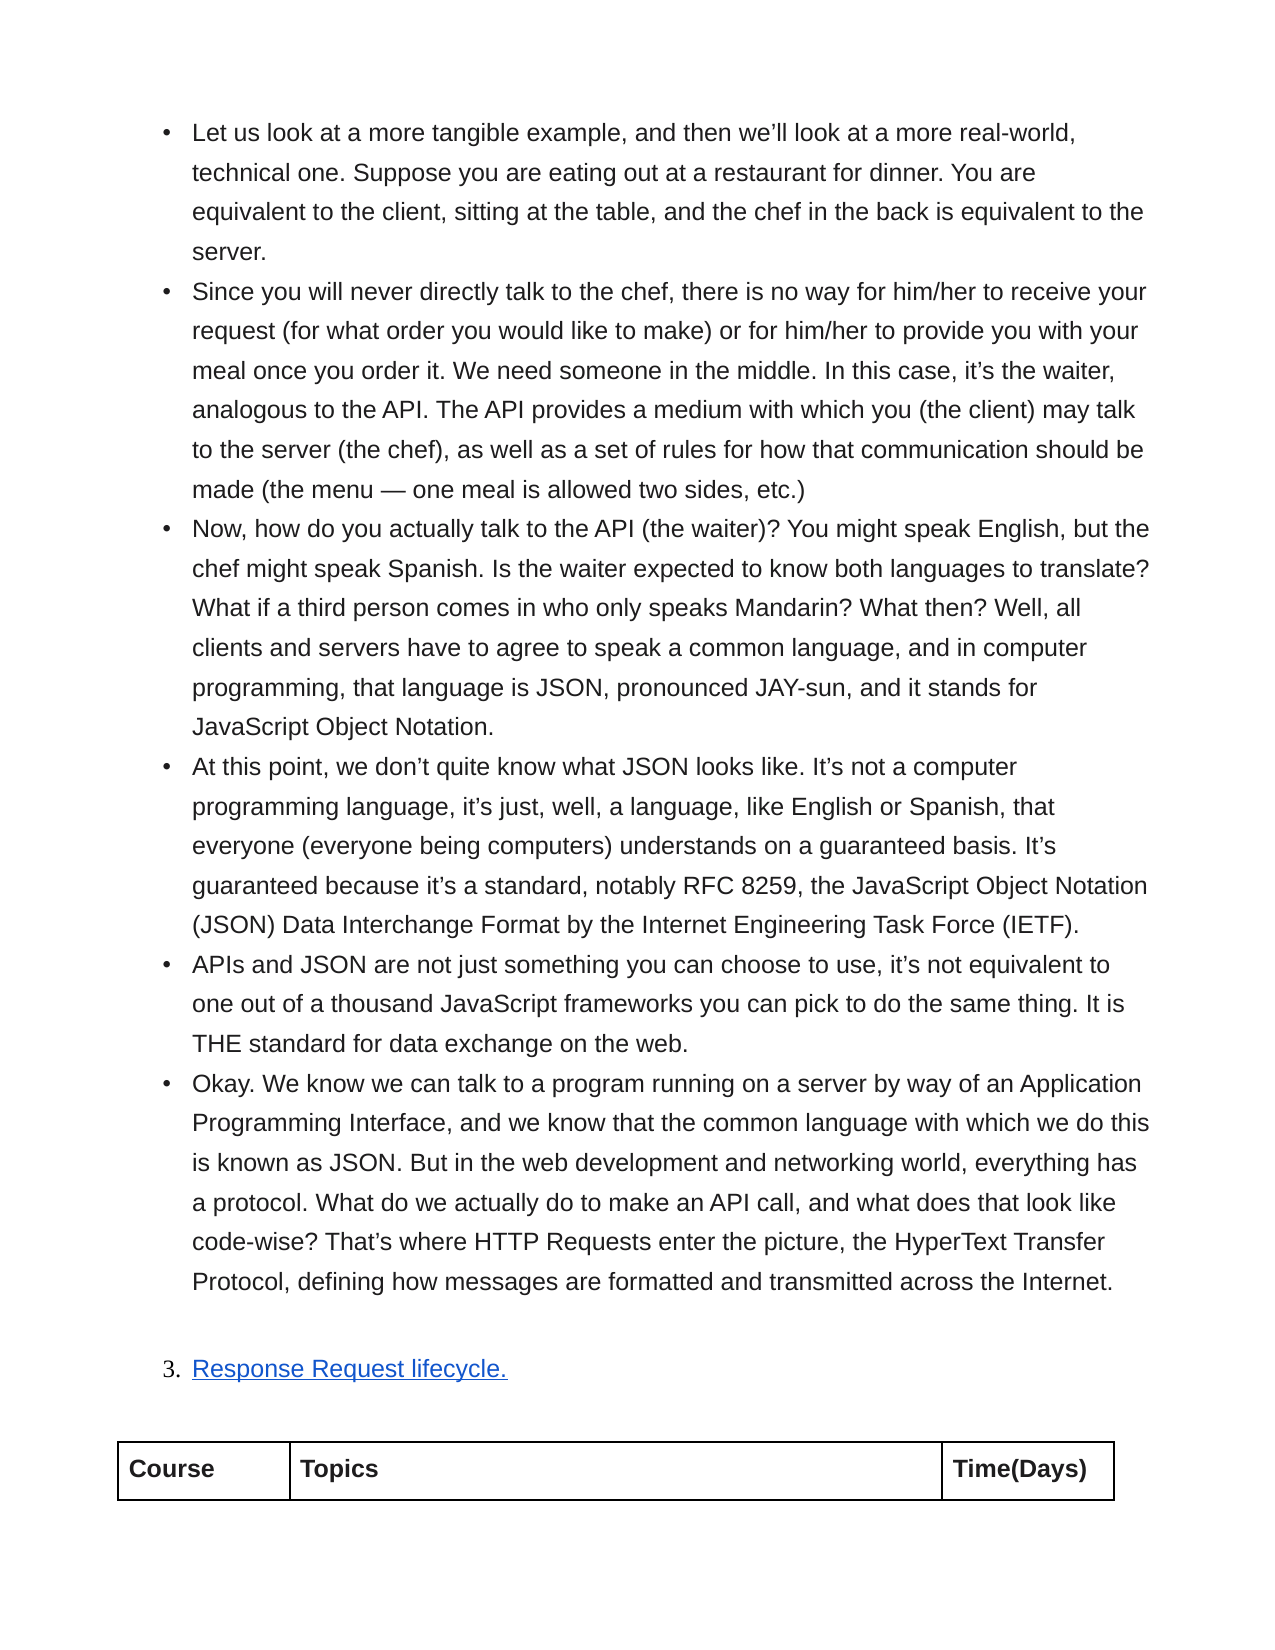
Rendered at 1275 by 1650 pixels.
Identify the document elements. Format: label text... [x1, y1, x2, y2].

list APIs and JSON are not just something you can choose to use, it’s not equivalent to one out of a thousand JavaScript frameworks you can pick to do the same thing. It is THE standard for data exchange on the web. [162, 950, 1157, 1058]
table_header Time(Days) [943, 1443, 1113, 1499]
list Response Request lifecycle. [162, 1354, 1157, 1383]
list At this point, we don’t quite know what JSON looks like. It’s not a computer programming language, it’s just, well, a language, like English or Spanish, that everyone (everyone being computers) understands on a guaranteed basis. It’s guaranteed because it’s a standard, notably RFC 8259, the JavaScript Object Notation (JSON) Data Interchange Format by the Internet Engineering Task Force (IETF). [162, 752, 1157, 939]
list Let us look at a more tangible example, and then we’ll look at a more real-world, technical one. Suppose you are eating out at a restaurant for dinner. You are equivalent to the client, sitting at the table, and the chef in the back is equivalent to the server. [162, 118, 1157, 266]
list Okay. We know we can talk to a program running on a server by way of an Application Programming Interface, and we know that the common language with which we do this is known as JSON. But in the web development and networking world, everything has a protocol. What do we actually do to make an API call, and what does that look like code-wise? That’s where HTTP Requests enter the picture, the HyperText Transfer Protocol, defining how messages are formatted and transmitted across the Internet. [162, 1069, 1157, 1295]
table_header Topics [291, 1443, 941, 1499]
table_header Course [119, 1443, 289, 1499]
list Since you will never directly talk to the chef, there is no way for him/her to receive your request (for what order you would like to make) or for him/her to provide you with your meal once you order it. We need someone in the middle. In this case, it’s the waiter, analogous to the API. The API provides a medium with which you (the client) may talk to the server (the chef), as well as a set of rules for how that communication should be made (the menu — one meal is allowed two sides, etc.) [162, 277, 1157, 503]
list Now, how do you actually talk to the API (the waiter)? You might speak English, but the chef might speak Spanish. Is the waiter expected to know both languages to translate? What if a third person comes in who only speaks Mandarin? What then? Well, all clients and servers have to agree to speak a common language, and in computer programming, that language is JSON, pronounced JAY-sun, and it stands for JavaScript Object Notation. [162, 514, 1157, 741]
